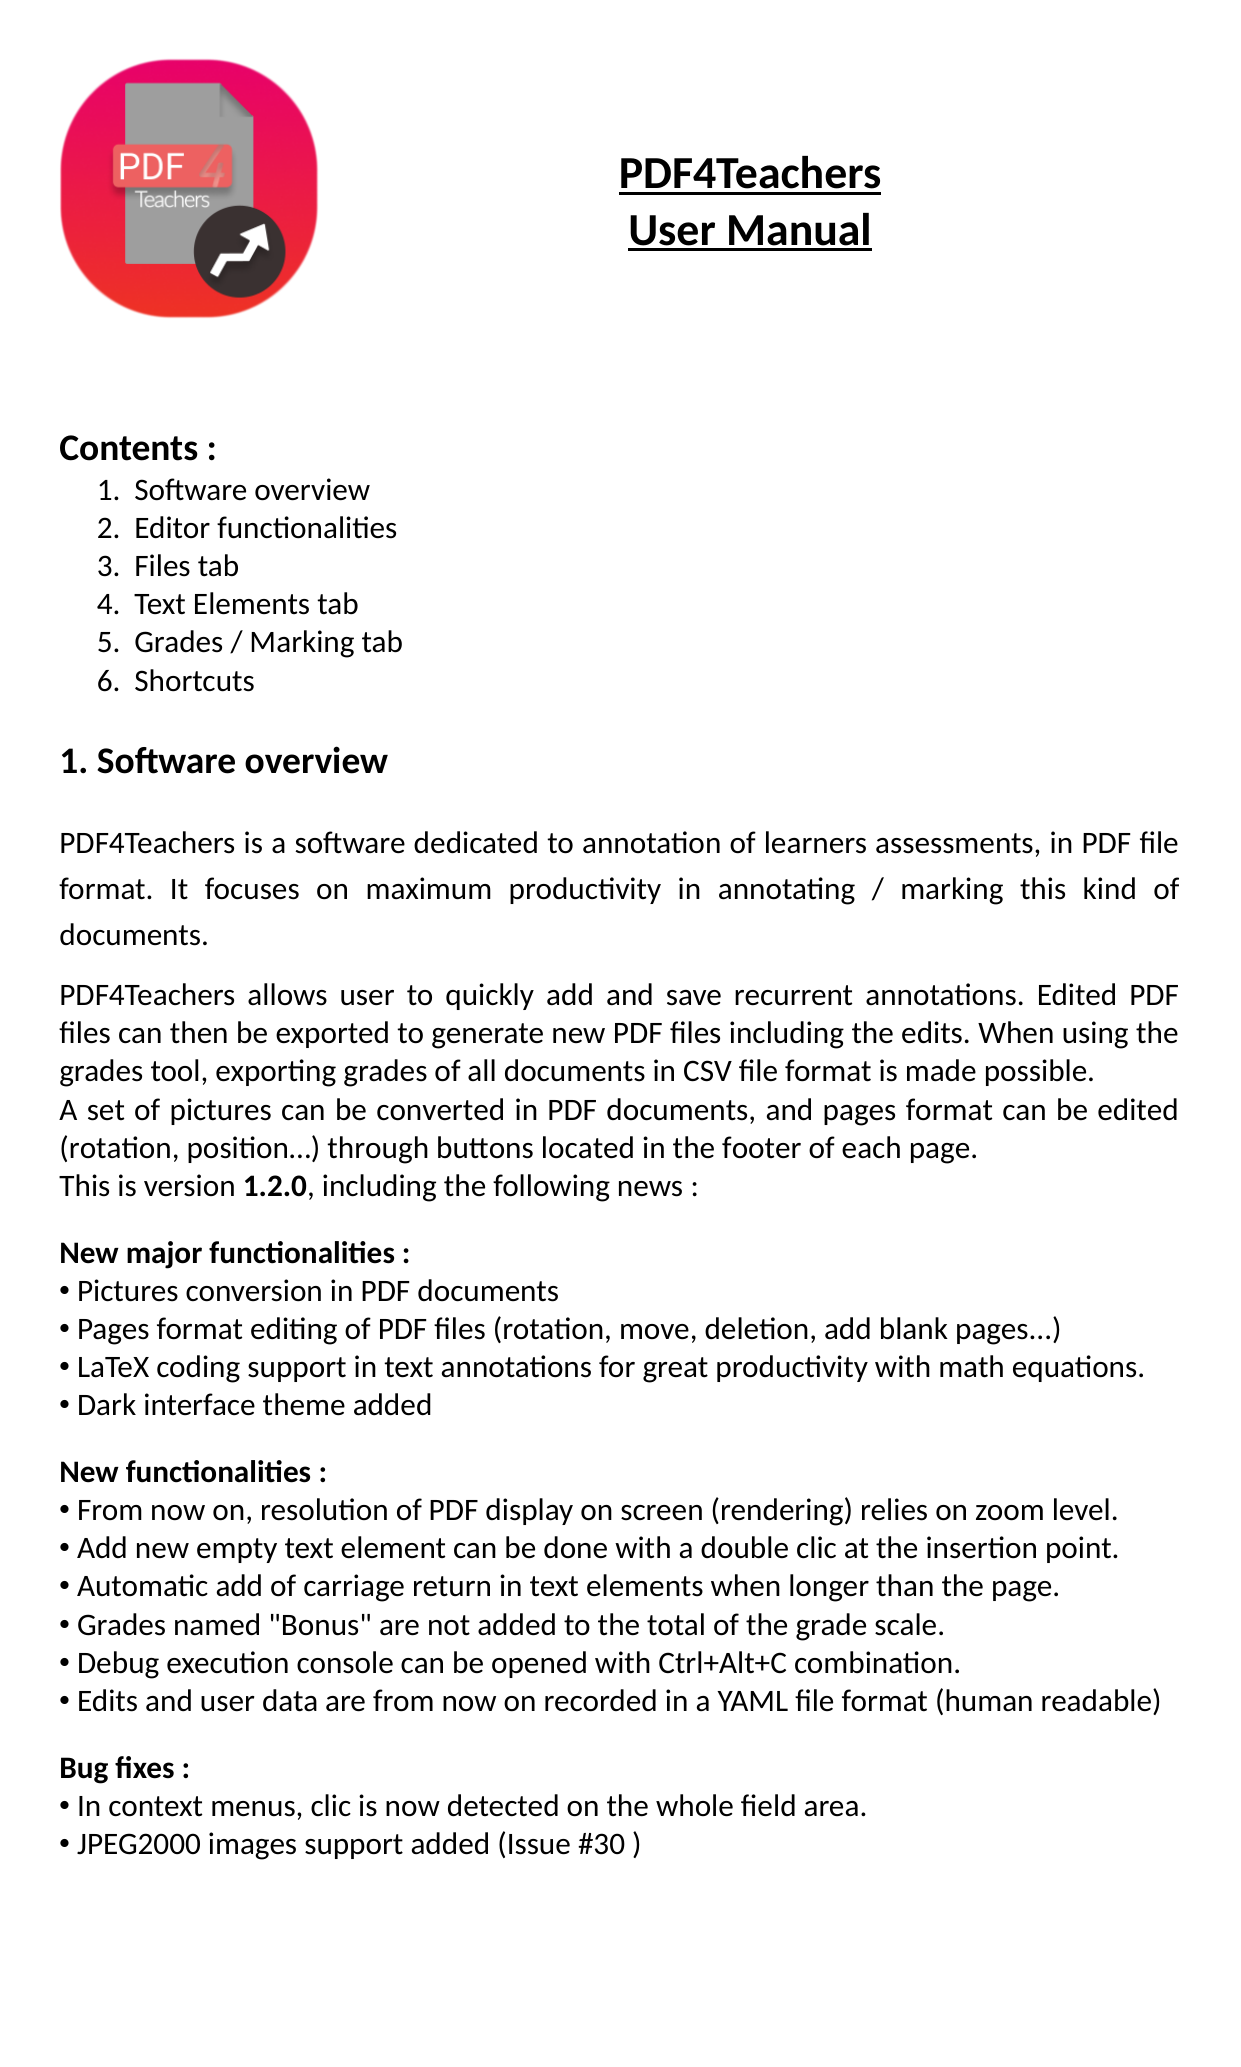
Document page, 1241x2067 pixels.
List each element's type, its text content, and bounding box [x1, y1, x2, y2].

list Dark interface theme added [59, 1385, 1181, 1423]
picture [59, 58, 319, 319]
text PDF4Teachers allows user to quickly add and save recurrent annotations. Edited PDF files can then be exported to generate new PDF files including the edits. When using the grades tool, exporting grades of all documents in CSV file format is made possible. [59, 975, 1181, 1089]
text PDF4Teachers is a software dedicated to annotation of learners assessments, in PDF file format. It focuses on maximum productivity in annotating / marking this kind of documents. [59, 823, 1181, 953]
list Text Elements tab [97, 584, 1181, 622]
text A set of pictures can be converted in PDF documents, and pages format can be edited (rotation, position…) through buttons located in the footer of each page. [59, 1089, 1181, 1166]
list Grades named "Bonus" are not added to the total of the grade scale. [59, 1604, 1181, 1643]
list In context menus, clic is now detected on the whole field area. [59, 1786, 1181, 1824]
text New major functionalities : [59, 1233, 1181, 1271]
list Pictures conversion in PDF documents [59, 1271, 1181, 1309]
list Add new empty text element can be done with a double clic at the insertion point. [59, 1528, 1181, 1566]
list Files tab [97, 546, 1181, 584]
list Pages format editing of PDF files (rotation, move, deletion, add blank pages...) [59, 1309, 1181, 1347]
text 1. Software overview [59, 737, 1181, 783]
text Contents : [59, 424, 1181, 470]
list Editor functionalities [97, 508, 1181, 546]
list Automatic add of carriage return in text elements when longer than the page. [59, 1566, 1181, 1604]
text Bug fixes : [59, 1748, 1181, 1786]
list Edits and user data are from now on recorded in a YAML file format (human readable) [59, 1681, 1181, 1719]
text User Manual [319, 200, 1181, 256]
list From now on, resolution of PDF display on screen (rendering) relies on zoom level. [59, 1490, 1181, 1528]
text This is version 1.2.0, including the following news : [59, 1166, 1181, 1204]
list LaTeX coding support in text annotations for great productivity with math equations. [59, 1347, 1181, 1385]
list Shortcuts [97, 661, 1181, 699]
list Software overview [97, 470, 1181, 508]
text New functionalities : [59, 1452, 1181, 1490]
list Debug execution console can be opened with Ctrl+Alt+C combination. [59, 1643, 1181, 1681]
list JPEG2000 images support added (Issue #30 ) [59, 1824, 1181, 1862]
list Grades / Marking tab [97, 622, 1181, 661]
text PDF4Teachers [319, 144, 1181, 200]
